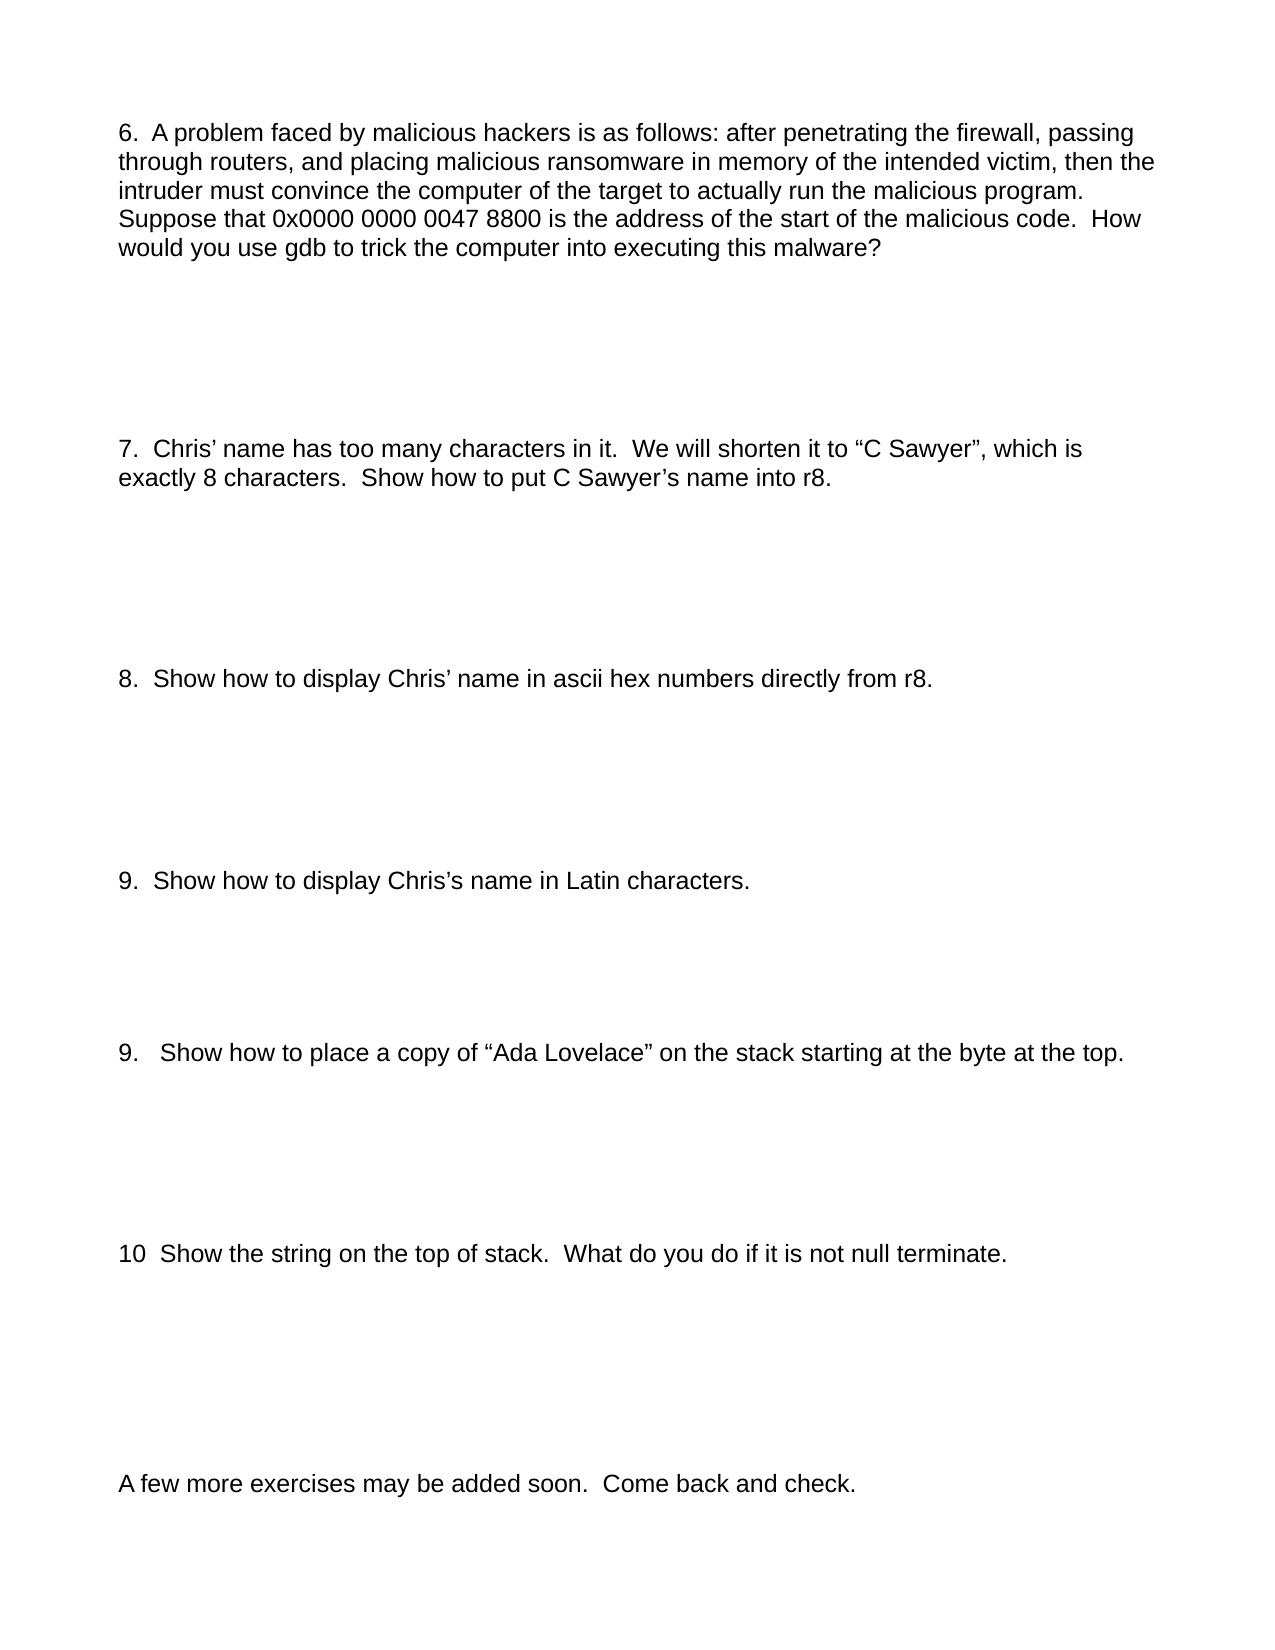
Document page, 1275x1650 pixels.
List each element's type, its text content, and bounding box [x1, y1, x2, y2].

text 10 Show the string on the top of stack. What do you do if it is not null terminate. [118, 1239, 1157, 1268]
text 9. Show how to place a copy of “Ada Lovelace” on the stack starting at the byte at the top. [118, 1038, 1157, 1067]
text A few more exercises may be added soon. Come back and check. [118, 1469, 1157, 1498]
text 9. Show how to display Chris’s name in Latin characters. [118, 866, 1157, 894]
text 8. Show how to display Chris’ name in ascii hex numbers directly from r8. [118, 664, 1157, 693]
text 7. Chris’ name has too many characters in it. We will shorten it to “C Sawyer”, which is exactly 8 characters. Show how to put C Sawyer’s name into r8. [118, 434, 1157, 492]
text 6. A problem faced by malicious hackers is as follows: after penetrating the firewall, passing through routers, and placing malicious ransomware in memory of the intended victim, then the intruder must convince the computer of the target to actually run the malicious program. Suppose that 0x0000 0000 0047 8800 is the address of the start of the malicious code. How would you use gdb to trick the computer into executing this malware? [118, 118, 1157, 262]
